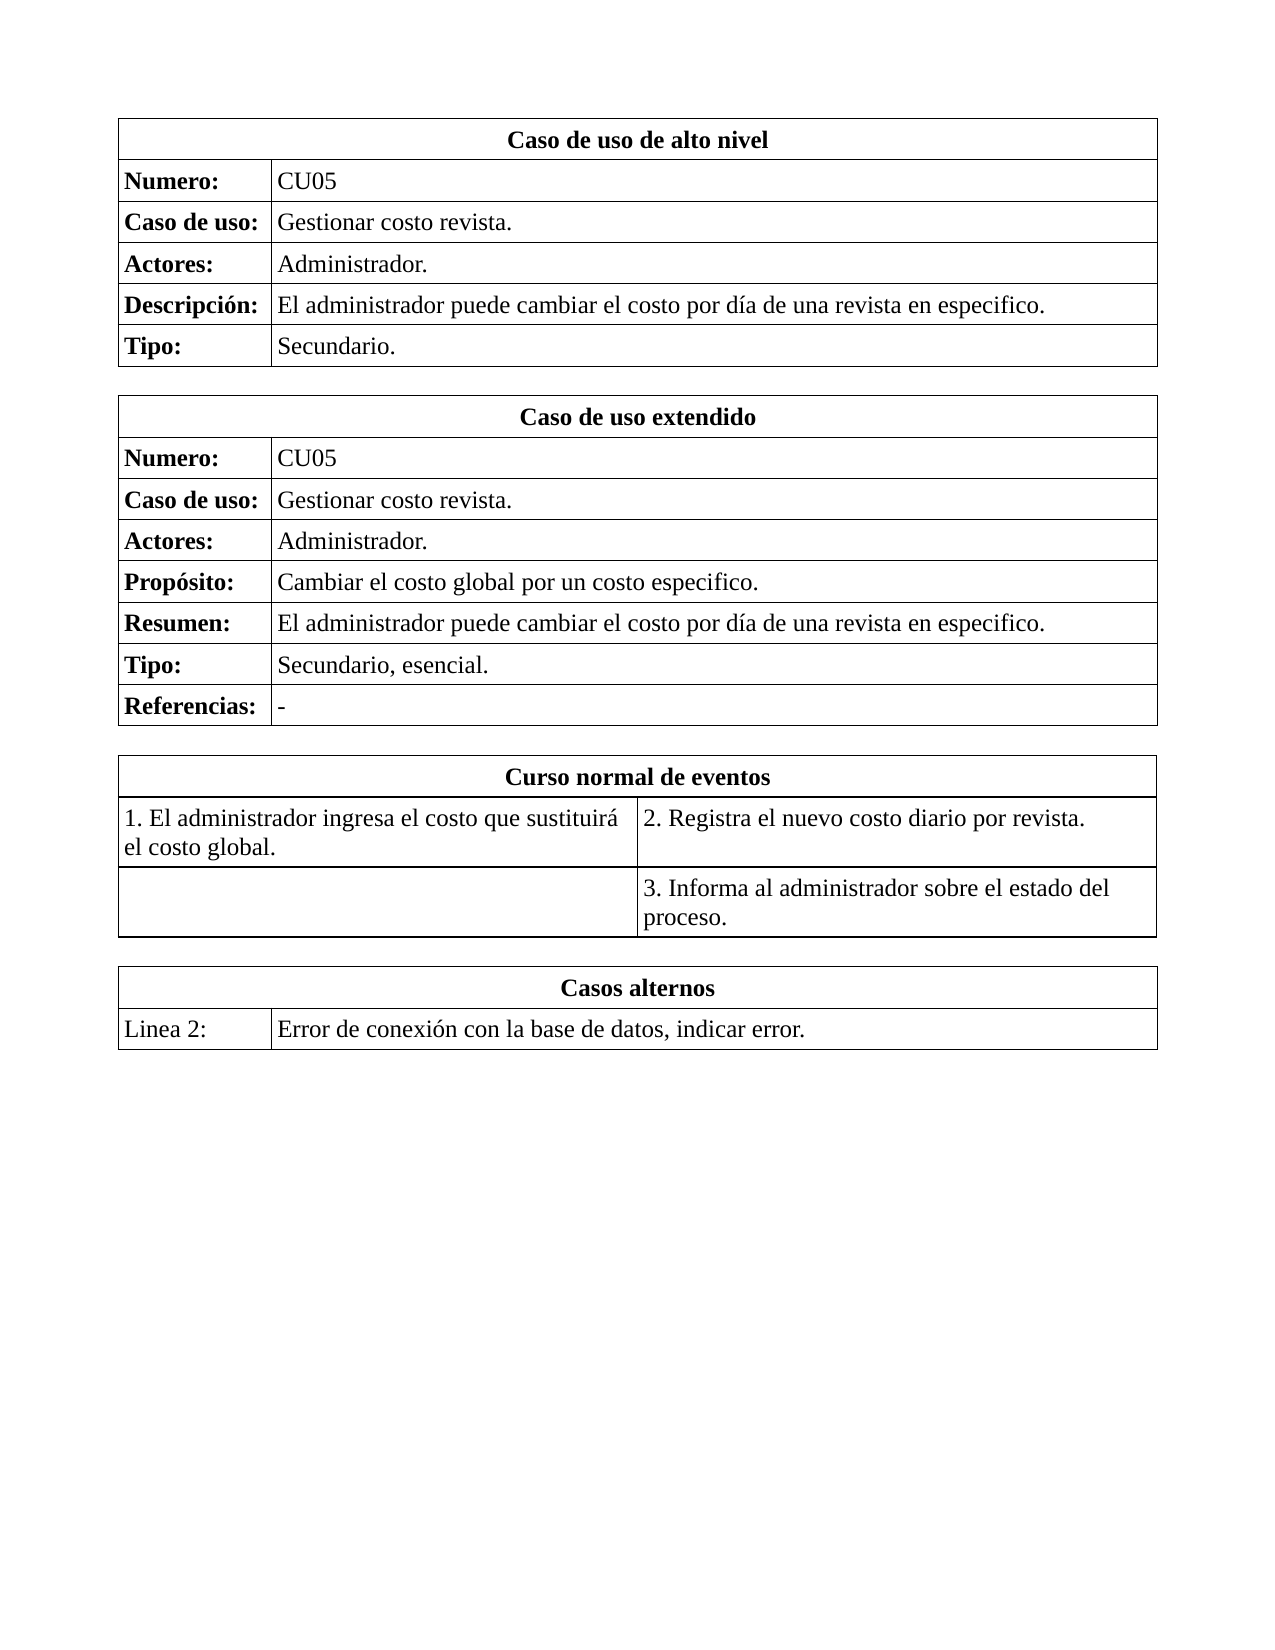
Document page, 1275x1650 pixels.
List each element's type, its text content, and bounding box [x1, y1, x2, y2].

table_cell Propósito: [119, 561, 271, 602]
table_header Curso normal de eventos [119, 756, 1156, 796]
table_cell Referencias: [119, 685, 271, 725]
table_cell Administrador. [272, 243, 1157, 283]
table_cell Numero: [119, 438, 271, 478]
table_cell Gestionar costo revista. [272, 479, 1157, 519]
table_cell Caso de uso: [119, 202, 271, 242]
table_cell El administrador puede cambiar el costo por día de una revista en especifico. [272, 284, 1157, 324]
table_header Caso de uso de alto nivel [119, 119, 1157, 159]
table_cell CU05 [272, 160, 1157, 201]
table_cell Secundario, esencial. [272, 644, 1157, 684]
table_cell Tipo: [119, 325, 271, 366]
table_cell Tipo: [119, 644, 271, 684]
table_cell Descripción: [119, 284, 271, 324]
table_cell Secundario. [272, 325, 1157, 366]
table_cell CU05 [272, 438, 1157, 478]
table_header Casos alternos [119, 967, 1157, 1007]
table_cell Actores: [119, 520, 271, 560]
table_cell - [272, 685, 1157, 725]
table_cell 3. Informa al administrador sobre el estado del proceso. [638, 868, 1156, 936]
table_cell Numero: [119, 160, 271, 201]
table_cell [119, 868, 637, 936]
table_cell 2. Registra el nuevo costo diario por revista. [638, 798, 1156, 866]
table_cell Actores: [119, 243, 271, 283]
table_header Caso de uso extendido [119, 396, 1157, 437]
table_cell 1. El administrador ingresa el costo que sustituirá el costo global. [119, 798, 637, 866]
table_cell El administrador puede cambiar el costo por día de una revista en especifico. [272, 603, 1157, 643]
table_cell Cambiar el costo global por un costo especifico. [272, 561, 1157, 602]
table_cell Linea 2: [119, 1009, 271, 1049]
table_cell Gestionar costo revista. [272, 202, 1157, 242]
table_cell Error de conexión con la base de datos, indicar error. [272, 1009, 1157, 1049]
table_cell Caso de uso: [119, 479, 271, 519]
table_cell Administrador. [272, 520, 1157, 560]
table_cell Resumen: [119, 603, 271, 643]
